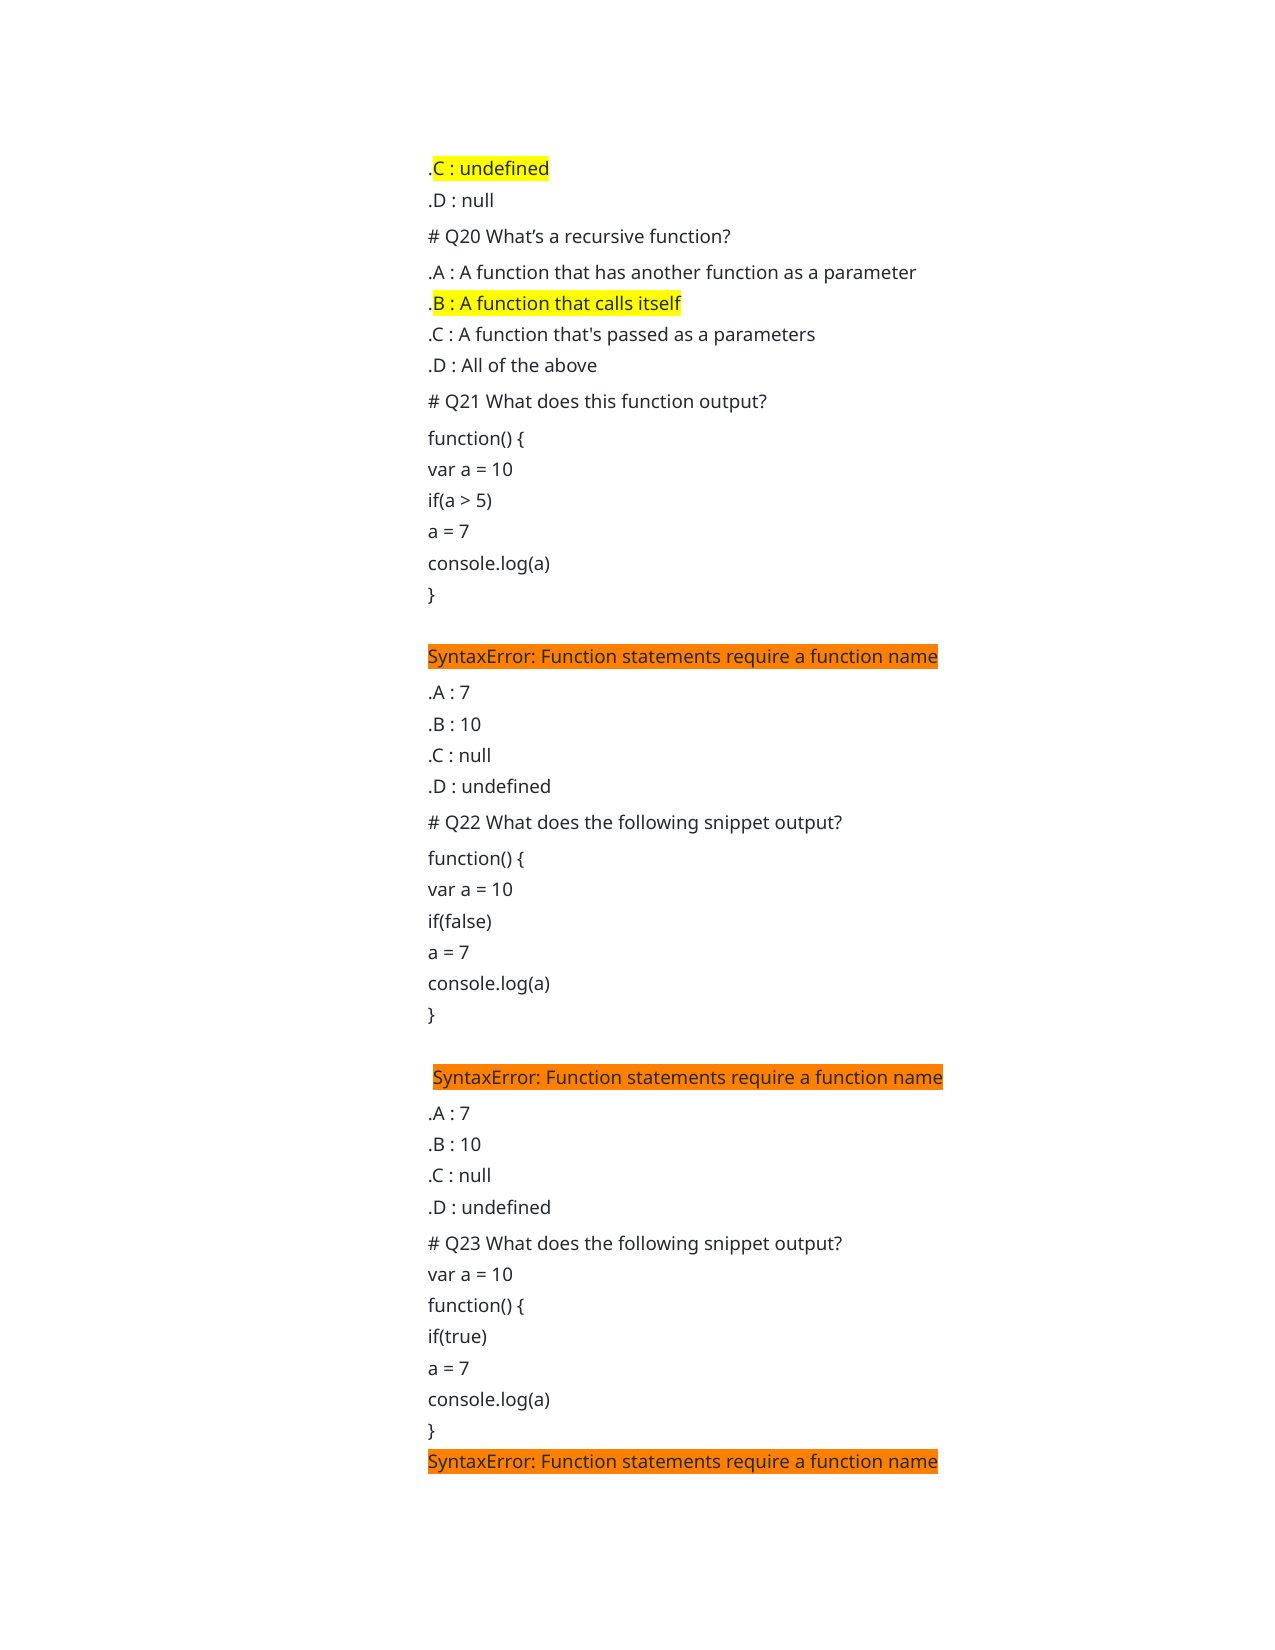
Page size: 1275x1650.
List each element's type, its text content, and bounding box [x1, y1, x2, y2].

table_cell [150, 1095, 428, 1126]
table_cell [150, 513, 428, 544]
table_cell [150, 378, 428, 383]
table_cell [150, 181, 428, 212]
table_cell if(true) [428, 1318, 1125, 1349]
table_cell [150, 934, 428, 965]
table_cell # Q20 What’s a recursive function? [428, 217, 1125, 248]
table_cell function() { [428, 419, 1125, 450]
table_cell function() { [428, 840, 1125, 871]
table_cell console.log(a) [428, 965, 1125, 996]
table_cell .D : All of the above [428, 347, 1125, 378]
table_cell [428, 378, 1125, 383]
table_cell [150, 1224, 428, 1256]
table_cell var a = 10 [428, 450, 1125, 482]
table_cell [150, 383, 428, 414]
table_cell # Q21 What does this function output? [428, 383, 1125, 414]
table_cell .A : 7 [428, 674, 1125, 705]
table_cell [150, 285, 428, 316]
table_cell [150, 840, 428, 871]
table_cell } SyntaxError: Function statements require a function name [428, 1412, 1125, 1474]
table_cell if(a > 5) [428, 482, 1125, 513]
table_cell .C : null [428, 1157, 1125, 1188]
table_cell var a = 10 [428, 1256, 1125, 1287]
table_cell console.log(a) [428, 544, 1125, 575]
table_cell .C : undefined [428, 150, 1125, 181]
table_cell .B : A function that calls itself [428, 285, 1125, 316]
table_cell [428, 1474, 1125, 1479]
table_cell [150, 1381, 428, 1412]
table_cell [150, 996, 428, 1090]
table_cell [428, 799, 1125, 804]
table_cell [150, 575, 428, 669]
table_cell [150, 1349, 428, 1381]
table_cell .B : 10 [428, 705, 1125, 736]
table_cell [150, 1188, 428, 1219]
table_cell [150, 1157, 428, 1188]
table_cell .C : null [428, 736, 1125, 768]
table_cell [150, 1126, 428, 1157]
table_cell [150, 1256, 428, 1287]
table_cell a = 7 [428, 934, 1125, 965]
table_cell [150, 544, 428, 575]
table_cell [150, 674, 428, 705]
table_cell [150, 736, 428, 768]
table_cell [150, 965, 428, 996]
table_cell [150, 768, 428, 799]
table_cell [150, 450, 428, 482]
table_cell # Q23 What does the following snippet output? [428, 1224, 1125, 1256]
table_cell [150, 835, 428, 840]
table_cell [150, 217, 428, 248]
table_cell [150, 253, 428, 284]
table_cell [428, 213, 1125, 217]
table_cell [150, 419, 428, 450]
table_cell [150, 1090, 428, 1094]
table_cell [150, 804, 428, 835]
table_cell [150, 213, 428, 217]
table_cell [150, 316, 428, 347]
table_cell [150, 1474, 428, 1479]
table_cell [150, 249, 428, 253]
table_cell [150, 871, 428, 902]
table_cell a = 7 [428, 1349, 1125, 1381]
table_cell if(false) [428, 902, 1125, 933]
table_cell # Q22 What does the following snippet output? [428, 804, 1125, 835]
table_cell .D : undefined [428, 768, 1125, 799]
table_cell [150, 1318, 428, 1349]
table_cell [428, 1090, 1125, 1094]
table_cell [150, 1220, 428, 1224]
table_cell [150, 414, 428, 419]
table_cell [150, 1412, 428, 1474]
table_cell [150, 482, 428, 513]
table_cell .B : 10 [428, 1126, 1125, 1157]
table_cell .A : 7 [428, 1095, 1125, 1126]
table_cell [150, 705, 428, 736]
table_cell .A : A function that has another function as a parameter [428, 253, 1125, 284]
table_cell [150, 150, 428, 181]
table_cell [150, 1287, 428, 1318]
table_cell [428, 835, 1125, 840]
table_cell [428, 414, 1125, 419]
table_cell [150, 799, 428, 804]
table_cell a = 7 [428, 513, 1125, 544]
table_cell .D : null [428, 181, 1125, 212]
table_cell var a = 10 [428, 871, 1125, 902]
table_cell [428, 669, 1125, 674]
table_cell [150, 347, 428, 378]
table_cell [428, 249, 1125, 253]
table_cell .C : A function that's passed as a parameters [428, 316, 1125, 347]
table_cell [428, 1220, 1125, 1224]
table_cell [150, 669, 428, 674]
table_cell function() { [428, 1287, 1125, 1318]
table_cell } SyntaxError: Function statements require a function name [428, 575, 1125, 669]
table_cell } SyntaxError: Function statements require a function name [428, 996, 1125, 1090]
table_cell .D : undefined [428, 1188, 1125, 1219]
table_cell console.log(a) [428, 1381, 1125, 1412]
table_cell [150, 902, 428, 933]
